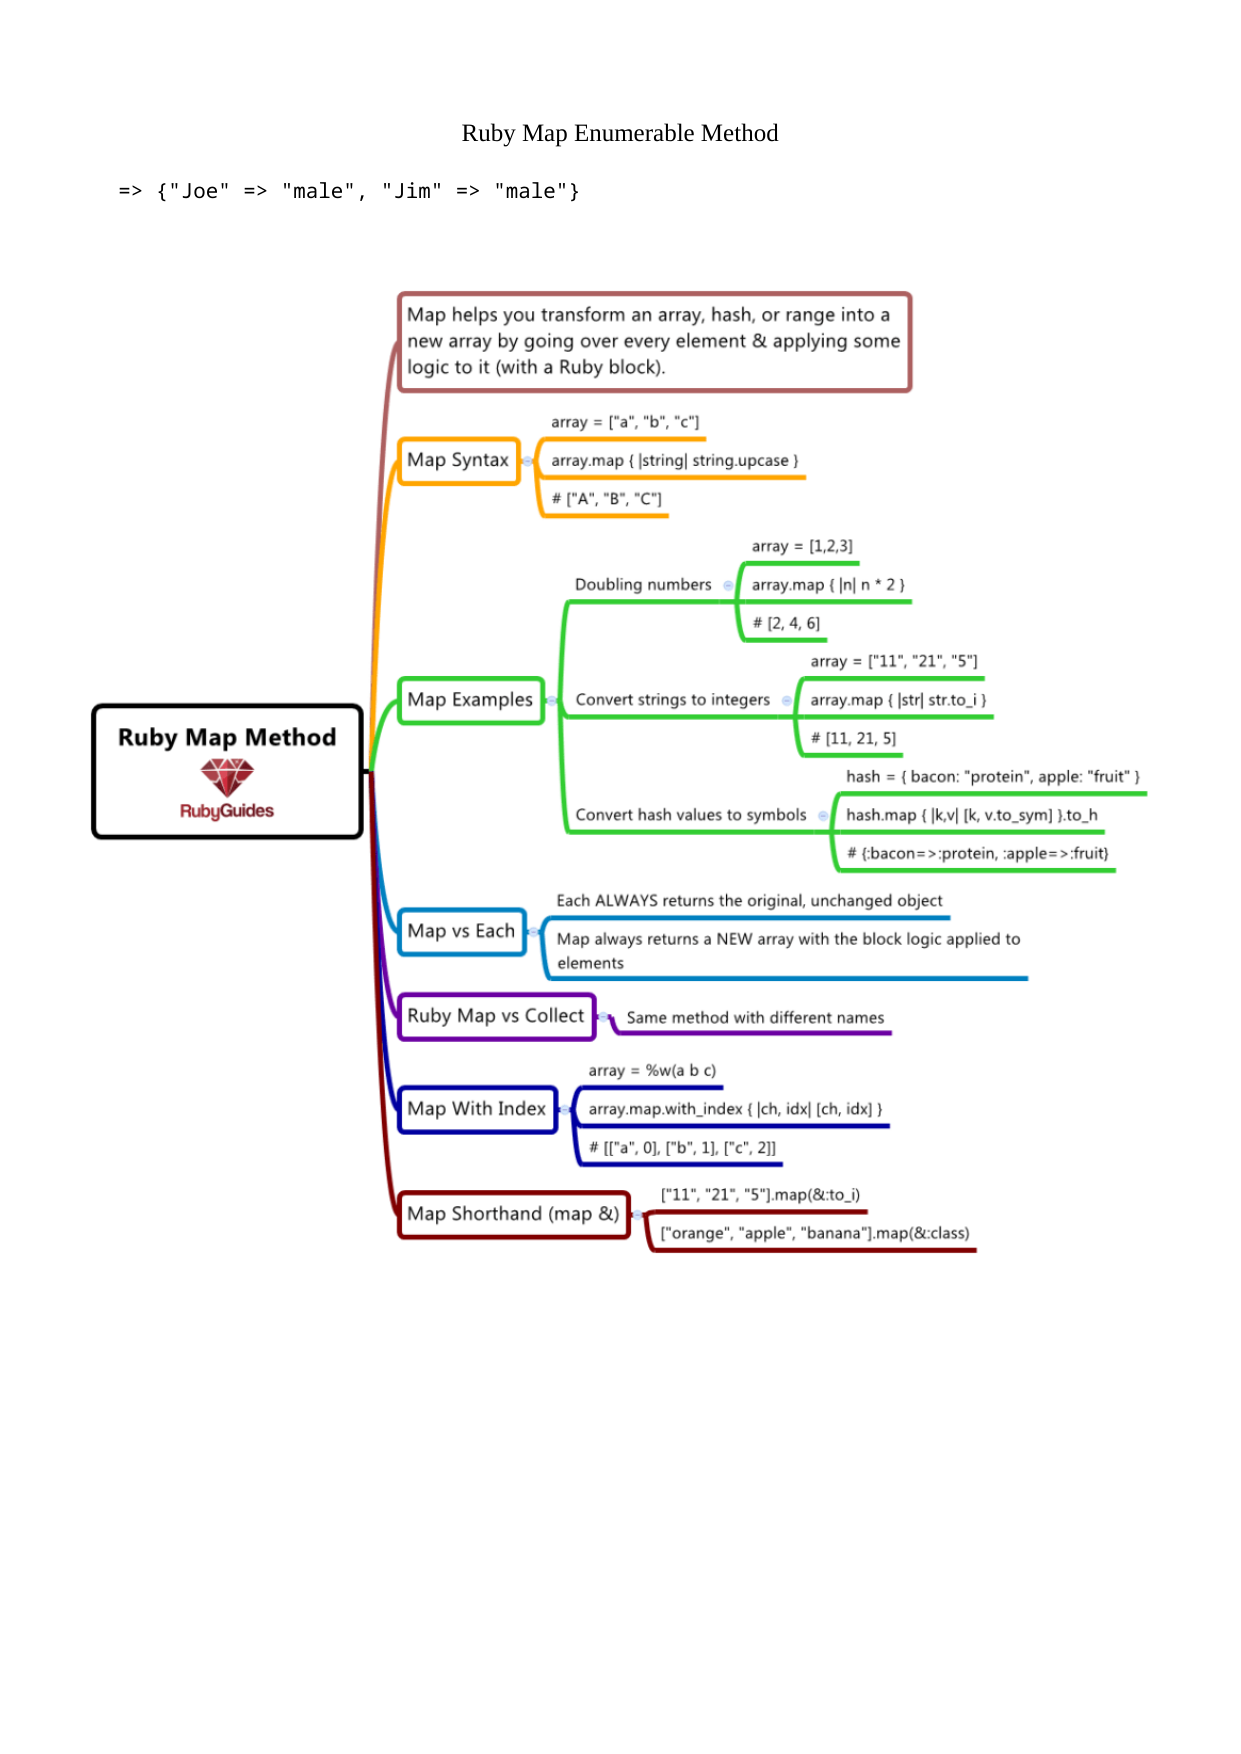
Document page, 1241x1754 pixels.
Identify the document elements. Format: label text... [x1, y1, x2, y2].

text => {"Joe" => "male", "Jim" => "male"} [118, 176, 1122, 205]
picture [75, 276, 1166, 1268]
